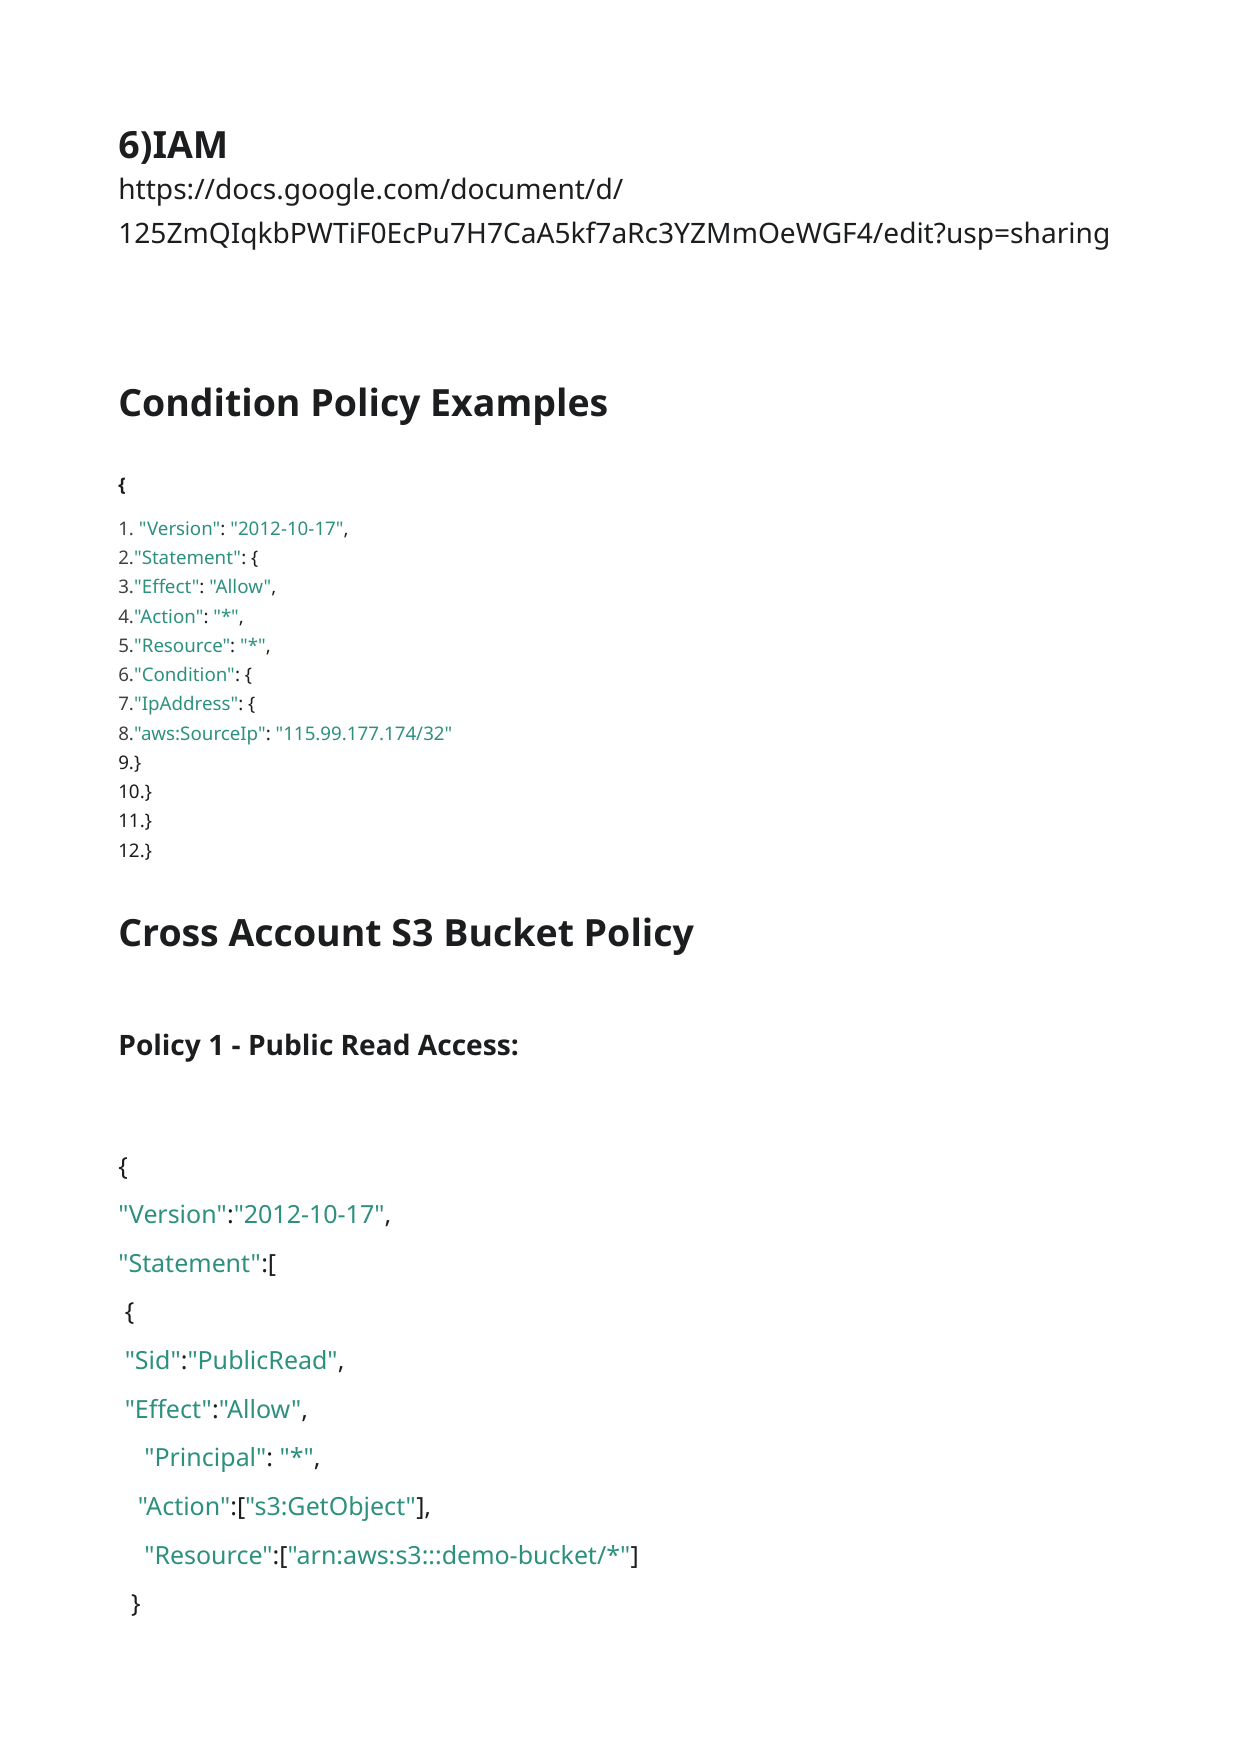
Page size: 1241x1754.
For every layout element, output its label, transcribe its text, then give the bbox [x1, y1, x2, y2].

list "Statement": { [118, 544, 1122, 570]
list } [118, 808, 1122, 833]
text 6)IAM [118, 118, 1122, 169]
list } [118, 837, 1122, 863]
list "aws:SourceIp": "115.99.177.174/32" [118, 720, 1122, 746]
list "IpAddress": { [118, 691, 1122, 716]
text "Effect":"Allow", [118, 1391, 1122, 1425]
text "Action":["s3:GetObject"], [118, 1489, 1122, 1523]
text https://docs.google.com/document/d/125ZmQIqkbPWTiF0EcPu7H7CaA5kf7aRc3YZMmOeWGF4/edit?usp=sharing [118, 169, 1122, 252]
text "Resource":["arn:aws:s3:::demo-bucket/*"] [118, 1537, 1122, 1571]
text "Version":"2012-10-17", [118, 1197, 1122, 1231]
list "Action": "*", [118, 603, 1122, 628]
list } [118, 778, 1122, 804]
list "Version": "2012-10-17", [118, 515, 1122, 541]
text "Sid":"PublicRead", [118, 1343, 1122, 1377]
text Condition Policy Examples [118, 376, 1122, 427]
list } [118, 749, 1122, 775]
text { [118, 1294, 1122, 1328]
list "Resource": "*", [118, 632, 1122, 658]
text "Principal": "*", [118, 1440, 1122, 1474]
text "Statement":[ [118, 1245, 1122, 1279]
text } [118, 1586, 1122, 1620]
list "Effect": "Allow", [118, 574, 1122, 599]
text Cross Account S3 Bucket Policy [118, 906, 1122, 957]
list "Condition": { [118, 661, 1122, 687]
text Policy 1 - Public Read Access: [118, 1025, 1122, 1063]
text { [118, 1148, 1122, 1182]
text { [118, 471, 1122, 497]
